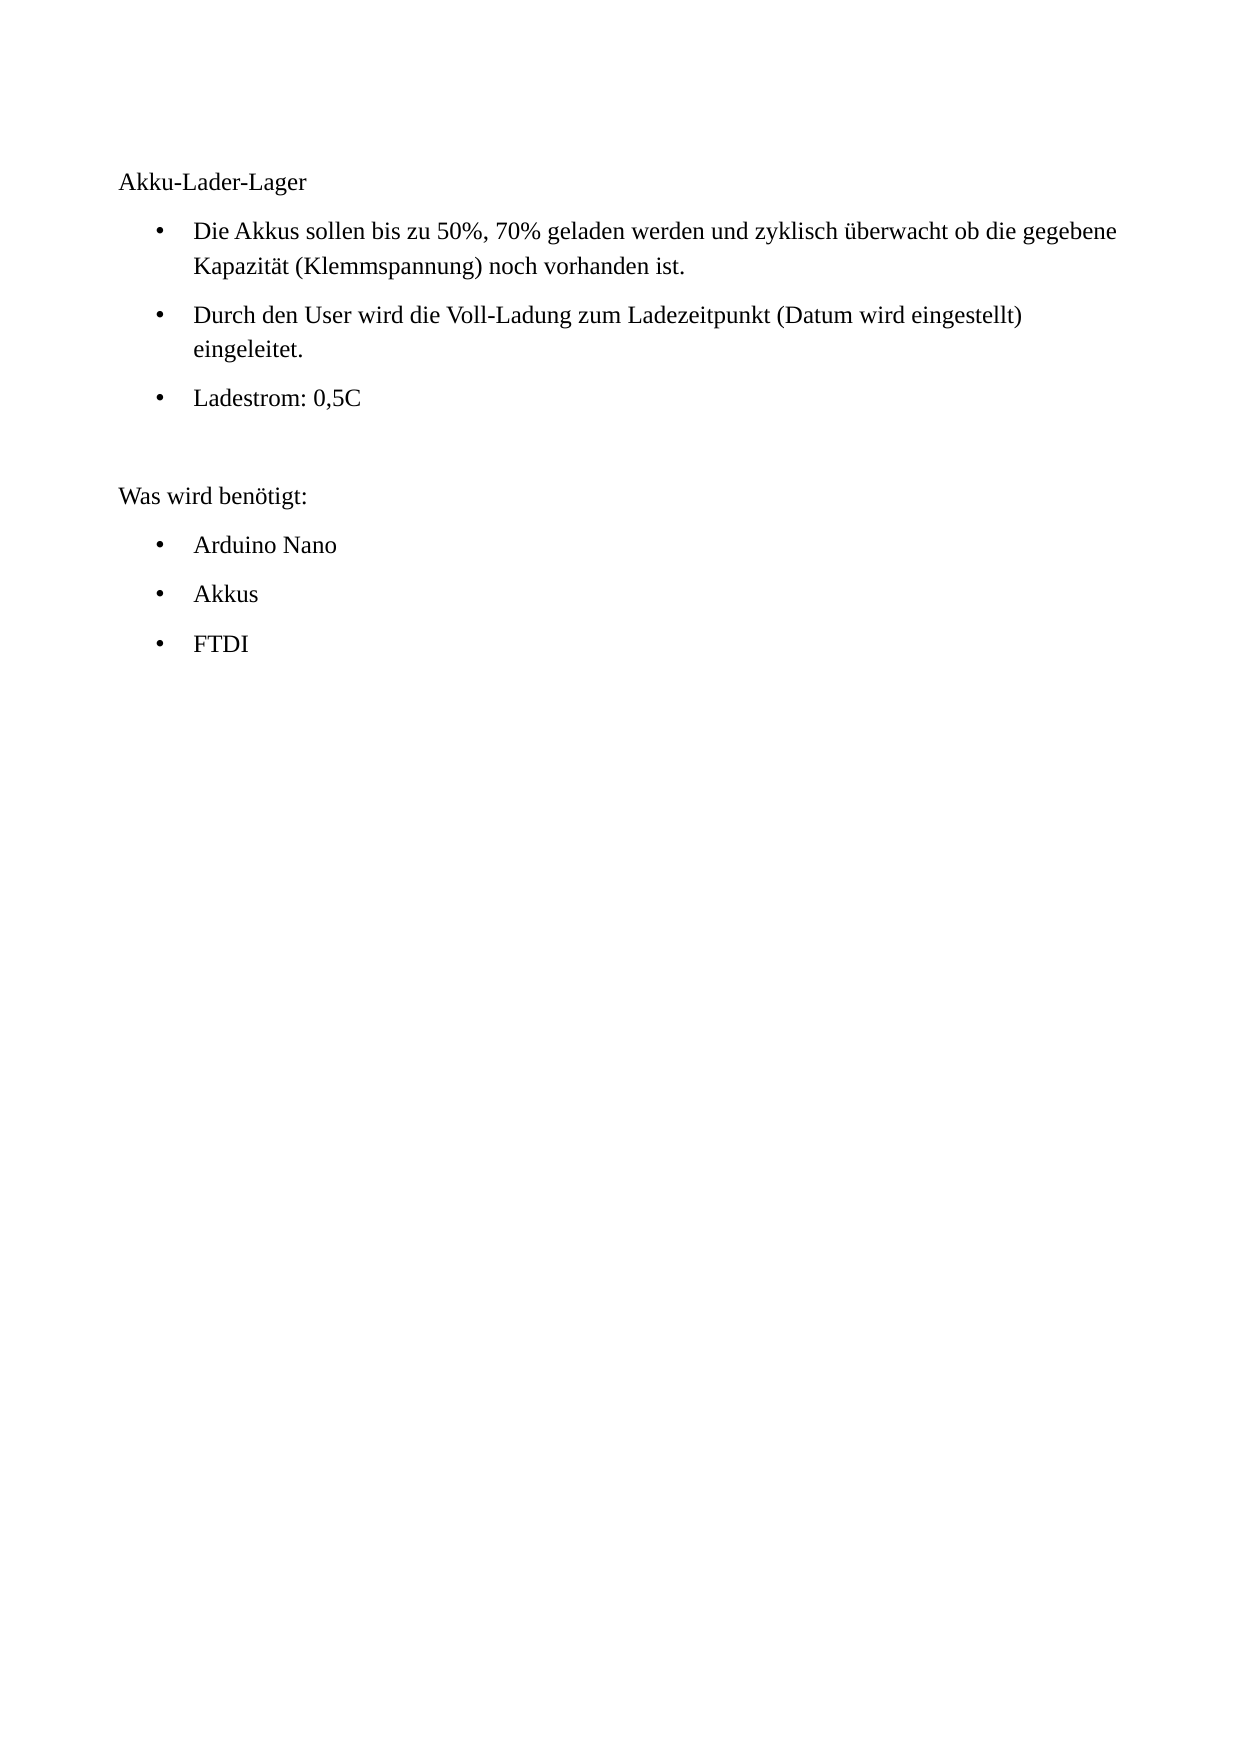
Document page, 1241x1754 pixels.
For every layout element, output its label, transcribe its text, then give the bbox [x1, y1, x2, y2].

list Akkus [156, 579, 1122, 608]
list Arduino Nano [156, 531, 1122, 559]
list Die Akkus sollen bis zu 50%, 70% geladen werden und zyklisch überwacht ob die gegebene Kapazität (Klemmspannung) noch vorhanden ist. [156, 216, 1122, 279]
list Durch den User wird die Voll-Ladung zum Ladezeitpunkt (Datum wird eingestellt) eingeleitet. [156, 300, 1122, 363]
list Ladestrom: 0,5C [156, 383, 1122, 412]
text Was wird benötigt: [118, 481, 1122, 510]
list FTDI [156, 629, 1122, 657]
text Akku-Lader-Lager [118, 167, 1122, 196]
